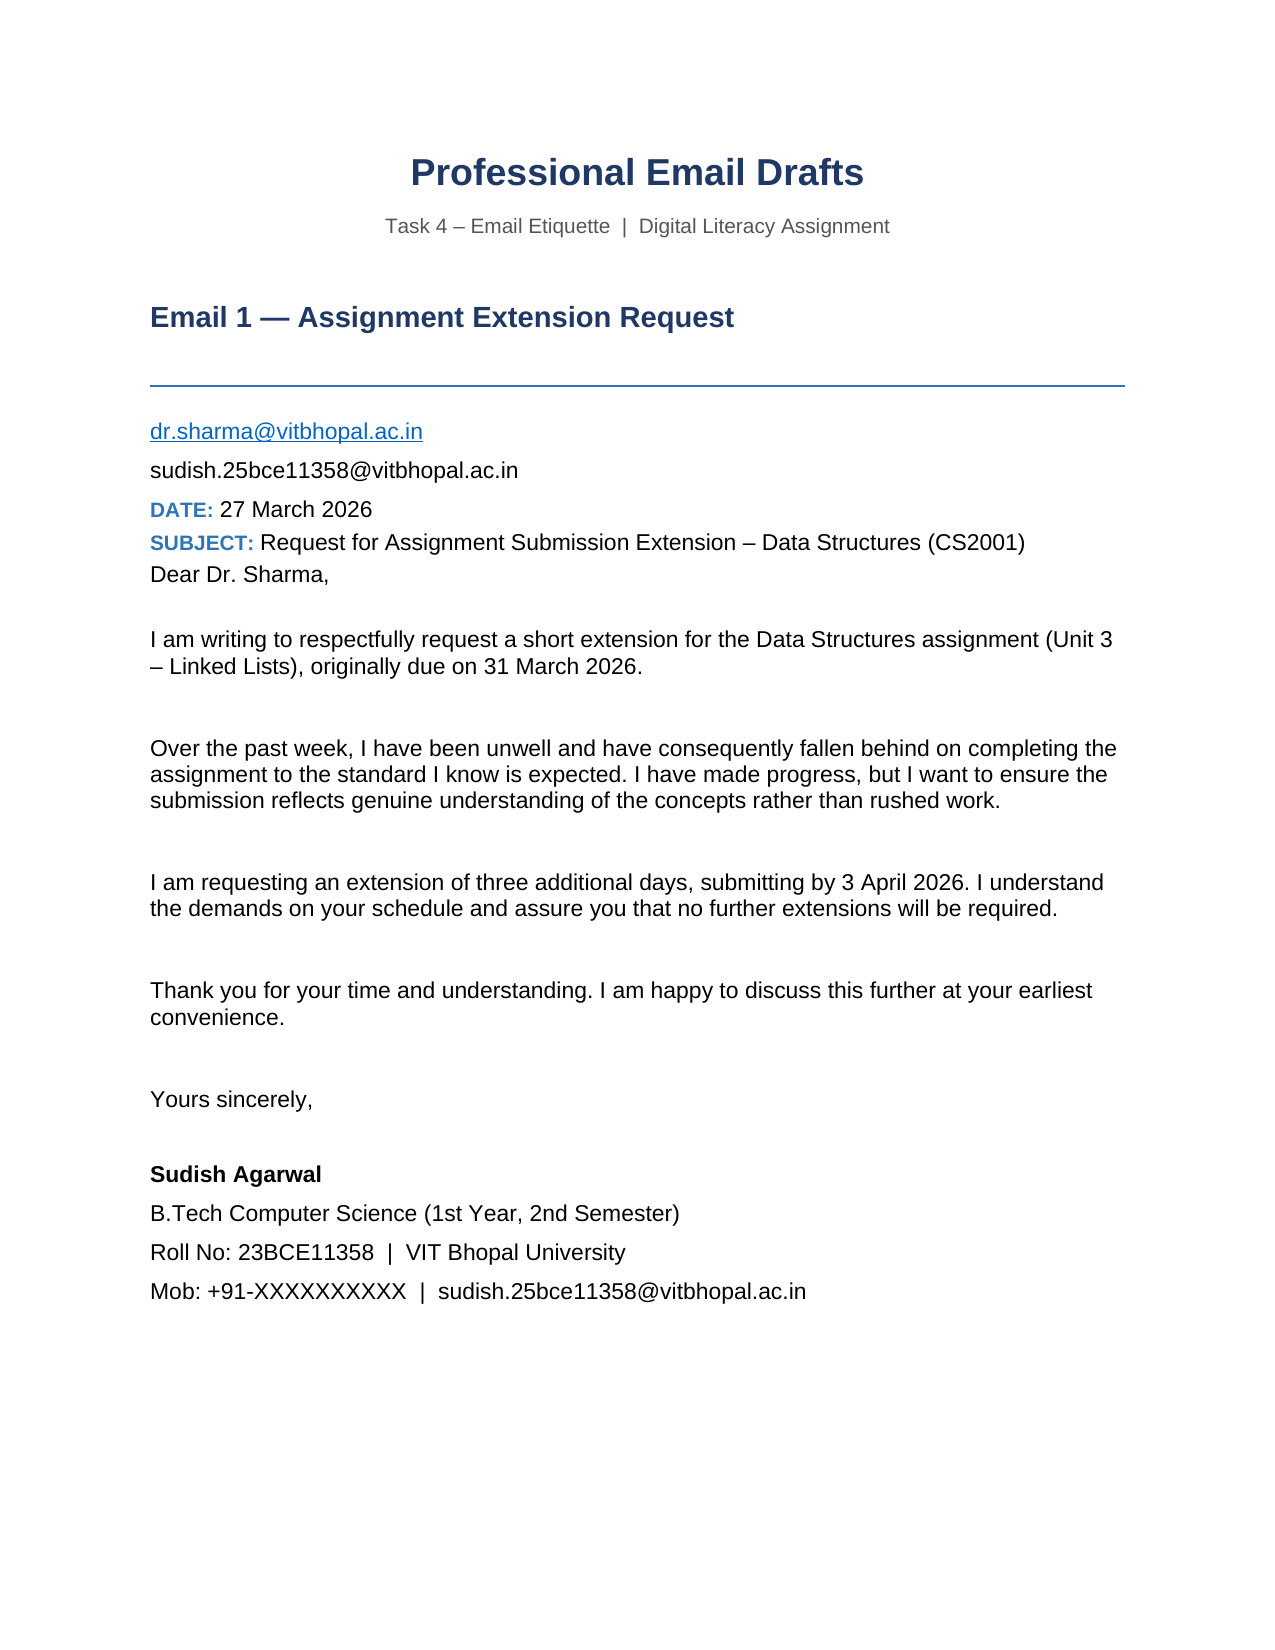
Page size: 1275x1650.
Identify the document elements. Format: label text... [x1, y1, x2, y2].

text B.Tech Computer Science (1st Year, 2nd Semester) [150, 1200, 1125, 1226]
text Mob: +91-XXXXXXXXXX | sudish.25bce11358@vitbhopal.ac.in [150, 1278, 1125, 1304]
text I am writing to respectfully request a short extension for the Data Structures assignment (Unit 3 – Linked Lists), originally due on 31 March 2026. [150, 600, 1125, 679]
text Over the past week, I have been unwell and have consequently fallen behind on completing the assignment to the standard I know is expected. I have made progress, but I want to ensure the submission reflects genuine understanding of the concepts rather than rushed work. [150, 734, 1125, 813]
text Sudish Agarwal [150, 1161, 1125, 1187]
text sudish.25bce11358@vitbhopal.ac.in [150, 457, 1125, 483]
text DATE: 27 March 2026 [150, 496, 1125, 522]
text Dear Dr. Sharma, [150, 561, 1125, 587]
text SUBJECT: Request for Assignment Submission Extension – Data Structures (CS2001) [150, 528, 1125, 555]
text Roll No: 23BCE11358 | VIT Bhopal University [150, 1239, 1125, 1265]
text I am requesting an extension of three additional days, submitting by 3 April 2026. I understand the demands on your schedule and assure you that no further extensions will be required. [150, 869, 1125, 922]
text Yours sincerely, [150, 1086, 1125, 1112]
text Email 1 — Assignment Extension Request [150, 300, 1125, 334]
text Thank you for your time and understanding. I am happy to discuss this further at your earliest convenience. [150, 977, 1125, 1030]
text dr.sharma@vitbhopal.ac.in [150, 418, 1125, 444]
text Task 4 – Email Etiquette | Digital Literacy Assignment [150, 214, 1125, 238]
text Professional Email Drafts [150, 150, 1125, 193]
